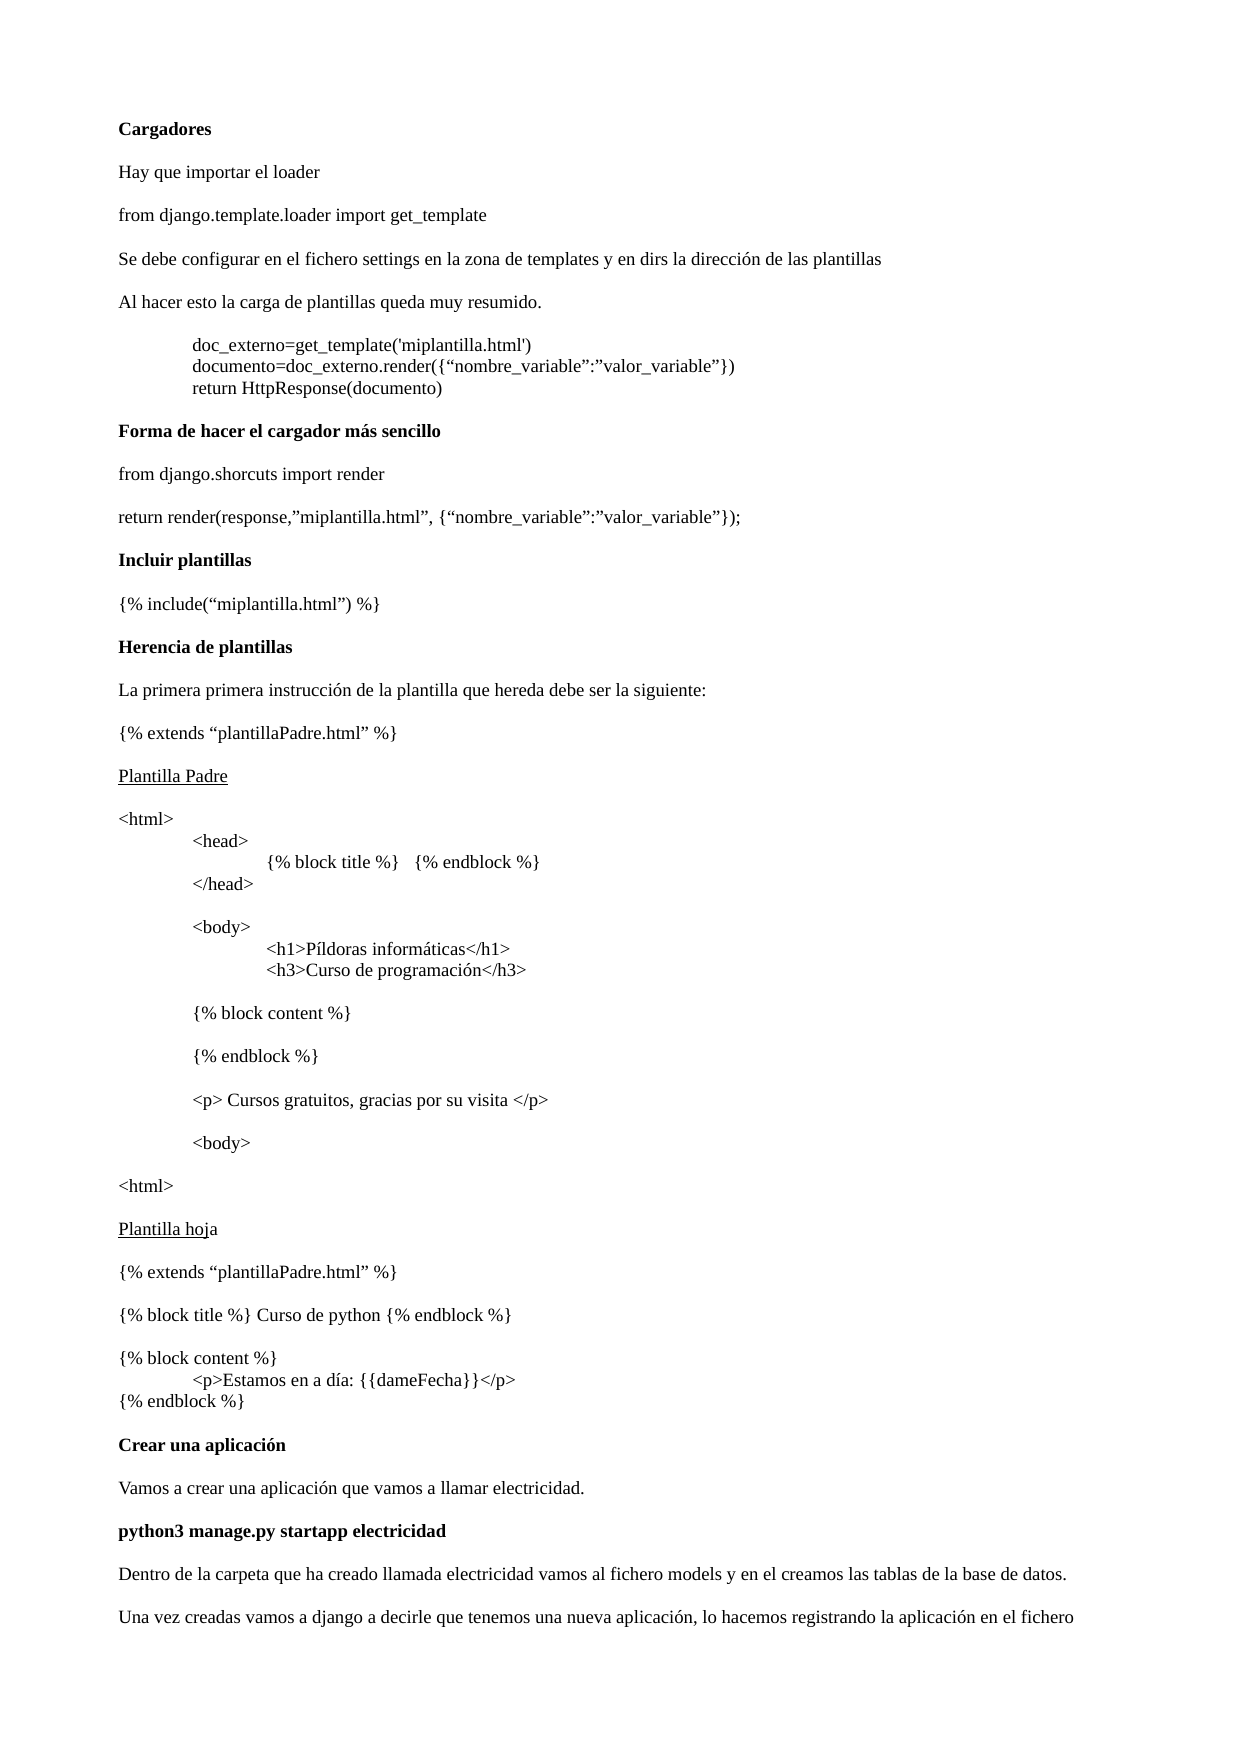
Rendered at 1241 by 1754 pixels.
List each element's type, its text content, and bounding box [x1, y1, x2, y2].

text <h3>Curso de programación</h3> [118, 959, 1122, 981]
text from django.template.loader import get_template [118, 204, 1122, 226]
text python3 manage.py startapp electricidad [118, 1520, 1122, 1541]
text from django.shorcuts import render [118, 463, 1122, 485]
text documento=doc_externo.render({“nombre_variable”:”valor_variable”}) [118, 355, 1122, 377]
text Forma de hacer el cargador más sencillo [118, 420, 1122, 442]
text {% block content %} [118, 1002, 1122, 1024]
text {% block content %} [118, 1347, 1122, 1369]
text <head> [118, 830, 1122, 851]
text {% endblock %} [118, 1390, 1122, 1412]
text Incluir plantillas [118, 549, 1122, 571]
text <html> [118, 1175, 1122, 1196]
text {% extends “plantillaPadre.html” %} [118, 1261, 1122, 1282]
text La primera primera instrucción de la plantilla que hereda debe ser la siguiente: [118, 679, 1122, 700]
text Una vez creadas vamos a django a decirle que tenemos una nueva aplicación, lo hacemos registrando la aplicación en el fichero [118, 1606, 1122, 1627]
text <body> [118, 1132, 1122, 1153]
text <h1>Píldoras informáticas</h1> [118, 937, 1122, 959]
text Crear una aplicación [118, 1433, 1122, 1455]
text </head> [118, 873, 1122, 894]
text Plantilla hoja [118, 1218, 1122, 1239]
text {% include(“miplantilla.html”) %} [118, 592, 1122, 614]
text Plantilla Padre [118, 765, 1122, 787]
text <body> [118, 916, 1122, 937]
text return render(response,”miplantilla.html”, {“nombre_variable”:”valor_variable”}); [118, 506, 1122, 528]
text {% endblock %} [118, 1045, 1122, 1067]
text {% extends “plantillaPadre.html” %} [118, 722, 1122, 743]
text <html> [118, 808, 1122, 830]
text <p>Estamos en a día: {{dameFecha}}</p> [118, 1369, 1122, 1390]
text Cargadores [118, 118, 1122, 140]
text Dentro de la carpeta que ha creado llamada electricidad vamos al fichero models y en el creamos las tablas de la base de datos. [118, 1563, 1122, 1584]
text <p> Cursos gratuitos, gracias por su visita </p> [118, 1088, 1122, 1110]
text doc_externo=get_template('miplantilla.html') [118, 334, 1122, 355]
text return HttpResponse(documento) [118, 377, 1122, 398]
text Vamos a crear una aplicación que vamos a llamar electricidad. [118, 1477, 1122, 1498]
text Al hacer esto la carga de plantillas queda muy resumido. [118, 291, 1122, 312]
text {% block title %} {% endblock %} [118, 851, 1122, 873]
text Se debe configurar en el fichero settings en la zona de templates y en dirs la dirección de las plantillas [118, 247, 1122, 269]
text Hay que importar el loader [118, 161, 1122, 183]
text Herencia de plantillas [118, 636, 1122, 657]
text {% block title %} Curso de python {% endblock %} [118, 1304, 1122, 1326]
